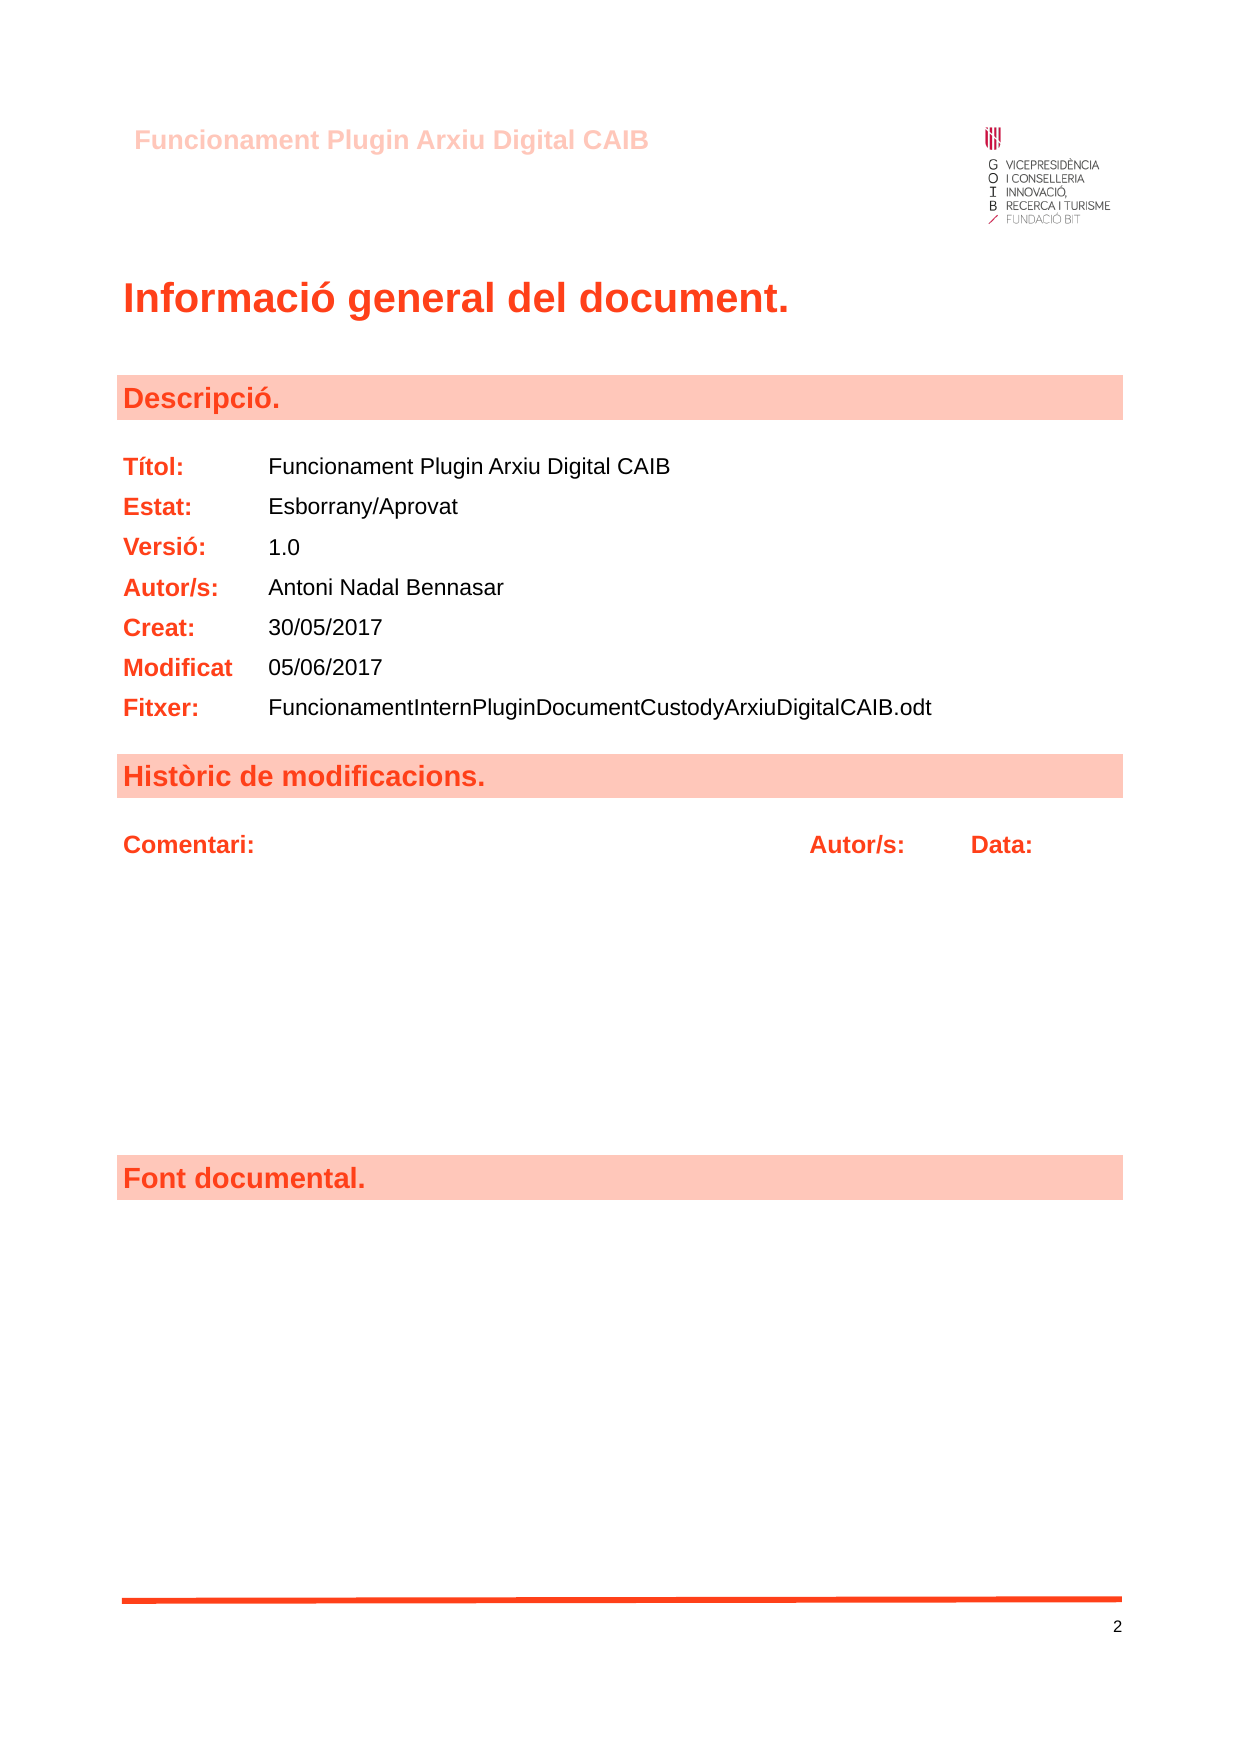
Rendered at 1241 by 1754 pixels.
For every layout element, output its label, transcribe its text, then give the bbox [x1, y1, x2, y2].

table_cell [965, 1091, 1123, 1129]
table_cell [803, 865, 965, 902]
table_cell [117, 1129, 1123, 1155]
table_cell [965, 865, 1123, 902]
table_cell [117, 1200, 1123, 1226]
table_cell [803, 902, 965, 940]
table_cell Descripció. [117, 375, 1123, 420]
table_cell [965, 940, 1123, 978]
table_cell Antoni Nadal Bennasar [262, 567, 1123, 607]
table_cell [965, 902, 1123, 940]
table_cell 30/05/2017 [262, 607, 1123, 647]
table_cell Títol: [117, 446, 262, 486]
table_cell [117, 728, 1123, 753]
table_cell [117, 799, 1123, 824]
table_cell [965, 1016, 1123, 1053]
table_cell [965, 978, 1123, 1016]
table_cell [117, 1264, 1123, 1301]
table_cell [117, 1091, 803, 1129]
table_cell Font documental. [117, 1155, 1123, 1200]
table_cell [117, 1016, 803, 1053]
table_header Informació general del document. [117, 268, 1123, 375]
table_cell [117, 1226, 1123, 1264]
table_cell Fitxer: [117, 688, 262, 728]
table_cell [803, 1016, 965, 1053]
table_cell [117, 1054, 803, 1091]
table_cell Modificat [117, 647, 262, 687]
table_cell 05/06/2017 [262, 647, 1123, 687]
table_cell [117, 940, 803, 978]
table_cell Esborrany/Aprovat [262, 486, 1123, 527]
table_cell Comentari: [117, 824, 803, 864]
table_cell FuncionamentInternPluginDocumentCustodyArxiuDigitalCAIB.odt [262, 688, 1123, 728]
table_cell Estat: [117, 486, 262, 527]
table_cell [803, 940, 965, 978]
table_cell Històric de modificacions. [117, 754, 1123, 798]
table_cell [803, 1091, 965, 1129]
picture [980, 123, 1116, 228]
table_cell Autor/s: [117, 567, 262, 607]
table_cell [803, 978, 965, 1016]
table_cell Data: [965, 824, 1123, 864]
table_cell [117, 420, 1123, 446]
table_cell [117, 978, 803, 1016]
table_cell Creat: [117, 607, 262, 647]
table_cell Versió: [117, 527, 262, 567]
table_cell [117, 902, 803, 940]
table_cell [965, 1054, 1123, 1091]
table_cell 1.0 [262, 527, 1123, 567]
table_cell [117, 865, 803, 902]
table_cell [803, 1054, 965, 1091]
table_cell Autor/s: [803, 824, 965, 864]
table_cell Funcionament Plugin Arxiu Digital CAIB [262, 446, 1123, 486]
